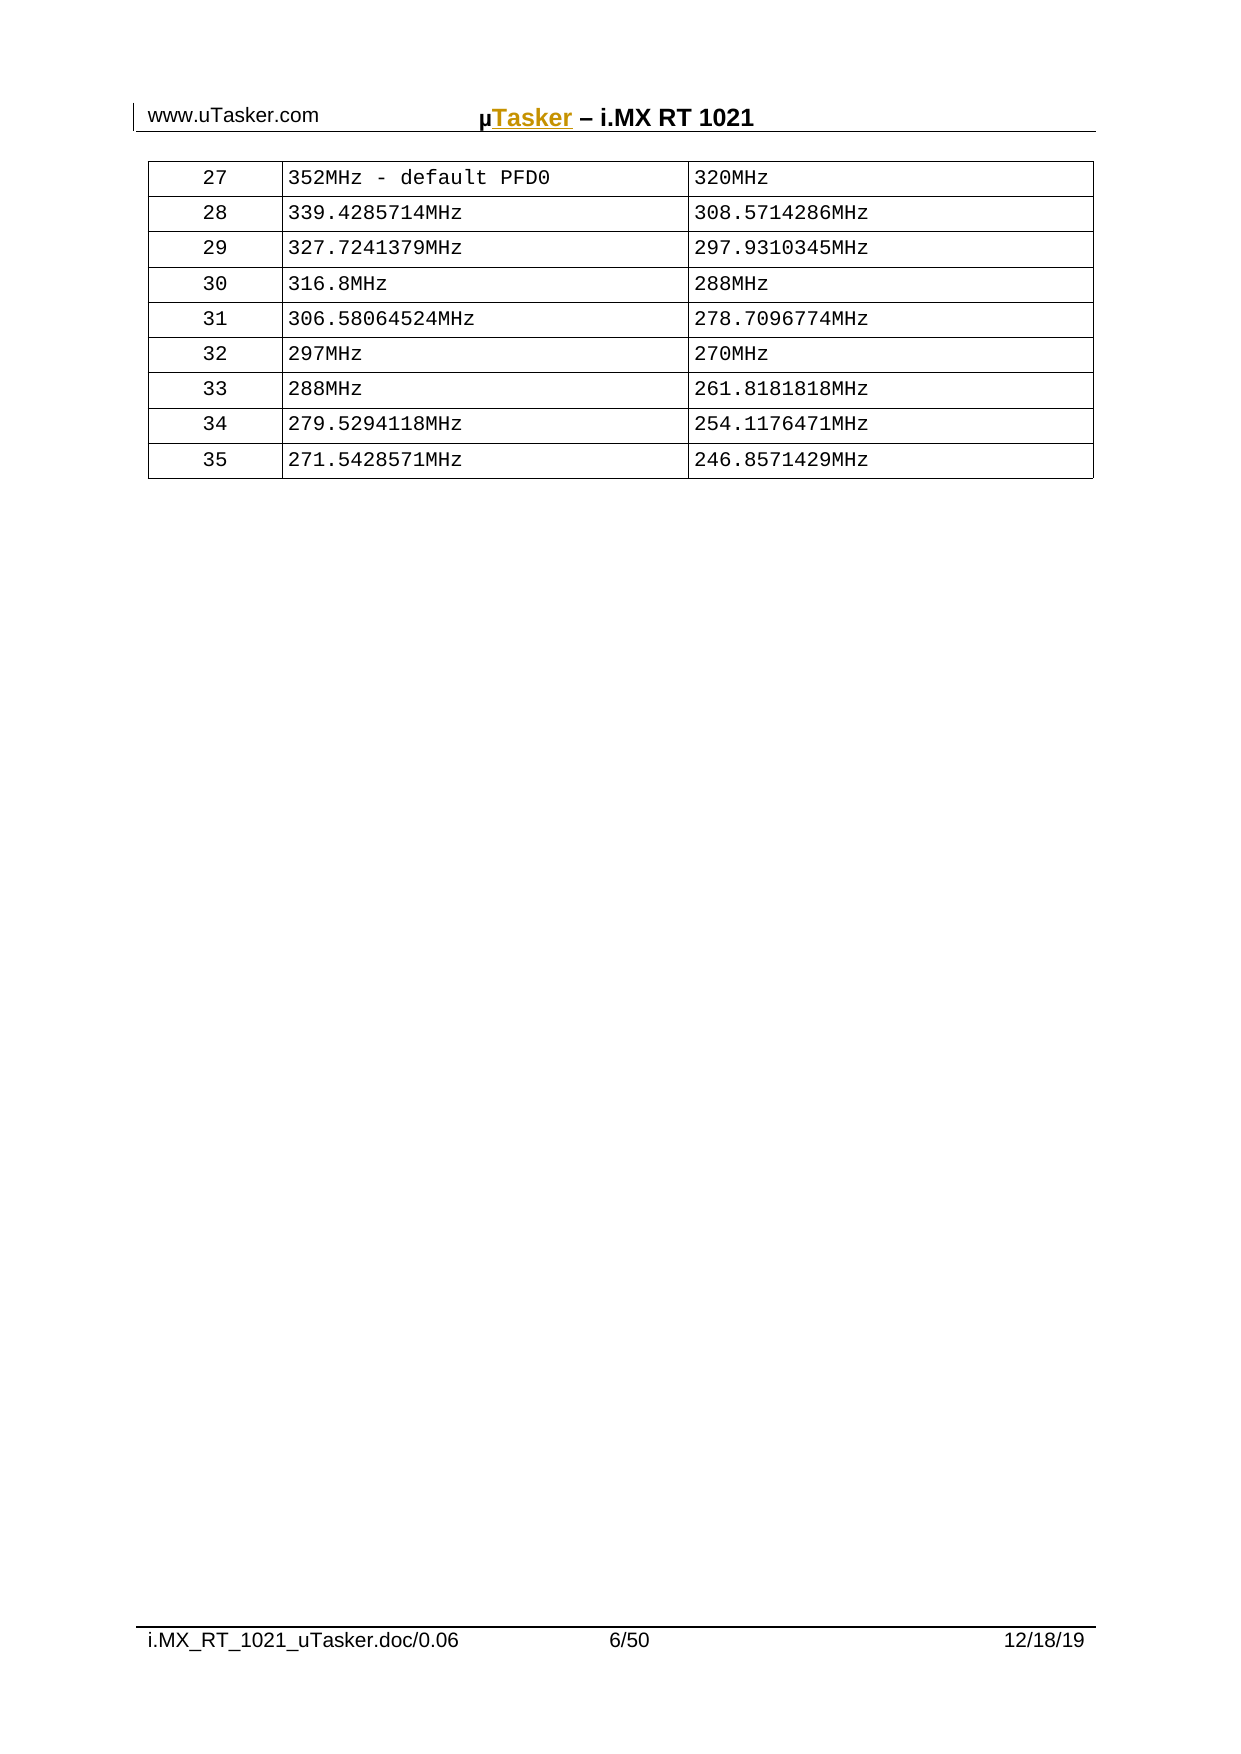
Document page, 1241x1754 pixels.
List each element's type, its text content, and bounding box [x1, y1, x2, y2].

table_cell 246.8571429MHz [689, 444, 1093, 478]
table_cell 32 [149, 338, 282, 372]
table_cell 320MHz [689, 162, 1093, 196]
table_cell 297MHz [283, 338, 688, 372]
table_cell 316.8MHz [283, 268, 688, 302]
table_cell 288MHz [283, 373, 688, 407]
table_cell 35 [149, 444, 282, 478]
table_cell 34 [149, 409, 282, 443]
table_cell 288MHz [689, 268, 1093, 302]
table_cell 33 [149, 373, 282, 407]
table_cell 308.5714286MHz [689, 197, 1093, 231]
table_cell 327.7241379MHz [283, 232, 688, 267]
table_cell 27 [149, 162, 282, 196]
table_cell 352MHz - default PFD0 [283, 162, 688, 196]
table_cell 261.8181818MHz [689, 373, 1093, 407]
table_cell 29 [149, 232, 282, 267]
table_cell 279.5294118MHz [283, 409, 688, 443]
table_cell 306.58064524MHz [283, 303, 688, 337]
table_cell 30 [149, 268, 282, 302]
table_cell 339.4285714MHz [283, 197, 688, 231]
table_cell 254.1176471MHz [689, 409, 1093, 443]
table_cell 271.5428571MHz [283, 444, 688, 478]
table_cell 278.7096774MHz [689, 303, 1093, 337]
table_cell 297.9310345MHz [689, 232, 1093, 267]
table_cell 28 [149, 197, 282, 231]
table_cell 31 [149, 303, 282, 337]
table_cell 270MHz [689, 338, 1093, 372]
